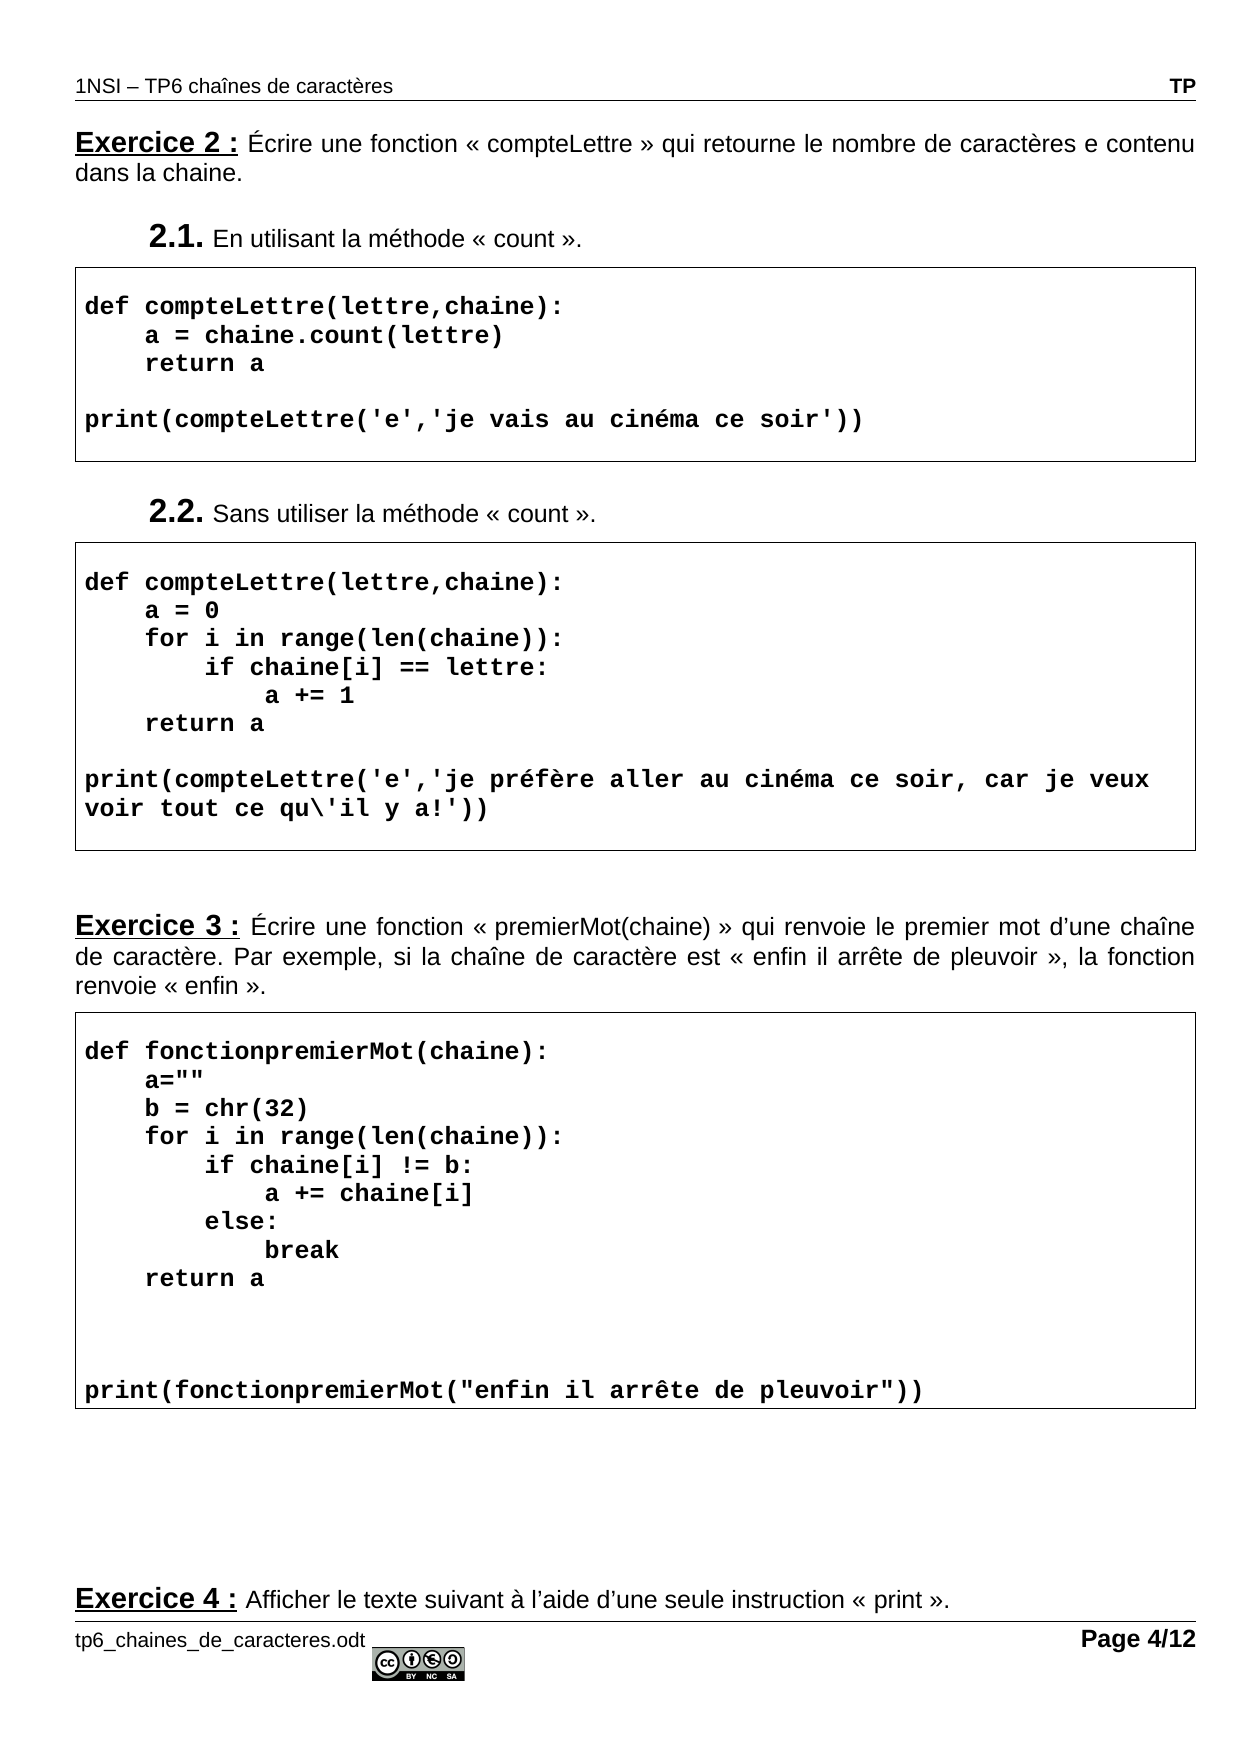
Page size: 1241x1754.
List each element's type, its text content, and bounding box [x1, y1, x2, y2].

text def compteLettre(lettre,chaine): [76, 566, 1195, 594]
text Exercice 2 : Écrire une fonction « compteLettre » qui retourne le nombre de caractères e contenu dans la chaine. [75, 125, 1196, 187]
picture [372, 1647, 465, 1681]
text a += chaine[i] [76, 1177, 1195, 1206]
text def fonctionpremierMot(chaine): [76, 1036, 1195, 1064]
text Exercice 4 : Afficher le texte suivant à l’aide d’une seule instruction « print ». [75, 1581, 1196, 1614]
text for i in range(len(chaine)): [76, 623, 1195, 651]
text return a [76, 708, 1195, 736]
text a="" [76, 1064, 1195, 1092]
text Exercice 3 : Écrire une fonction « premierMot(chaine) » qui renvoie le premier mot d’une chaîne de caractère. Par exemple, si la chaîne de caractère est « enfin il arrête de pleuvoir », la fonction renvoie « enfin ». [75, 908, 1196, 999]
text else: [76, 1206, 1195, 1234]
text for i in range(len(chaine)): [76, 1121, 1195, 1149]
text if chaine[i] == lettre: [76, 651, 1195, 679]
text 2.1. En utilisant la méthode « count ». [75, 216, 1196, 254]
text a += 1 [76, 679, 1195, 708]
text return a [76, 1262, 1195, 1291]
text print(compteLettre('e','je préfère aller au cinéma ce soir, car je veux voir tout ce qu\'il y a!')) [76, 764, 1195, 824]
text print(compteLettre('e','je vais au cinéma ce soir')) [76, 404, 1195, 435]
text def compteLettre(lettre,chaine): [76, 291, 1195, 319]
text a = chaine.count(lettre) [76, 319, 1195, 347]
text 2.2. Sans utiliser la méthode « count ». [75, 491, 1196, 529]
text print(fonctionpremierMot("enfin il arrête de pleuvoir")) [76, 1375, 1195, 1408]
text a = 0 [76, 594, 1195, 623]
text return a [76, 347, 1195, 376]
text if chaine[i] != b: [76, 1149, 1195, 1177]
text break [76, 1234, 1195, 1262]
text b = chr(32) [76, 1092, 1195, 1121]
